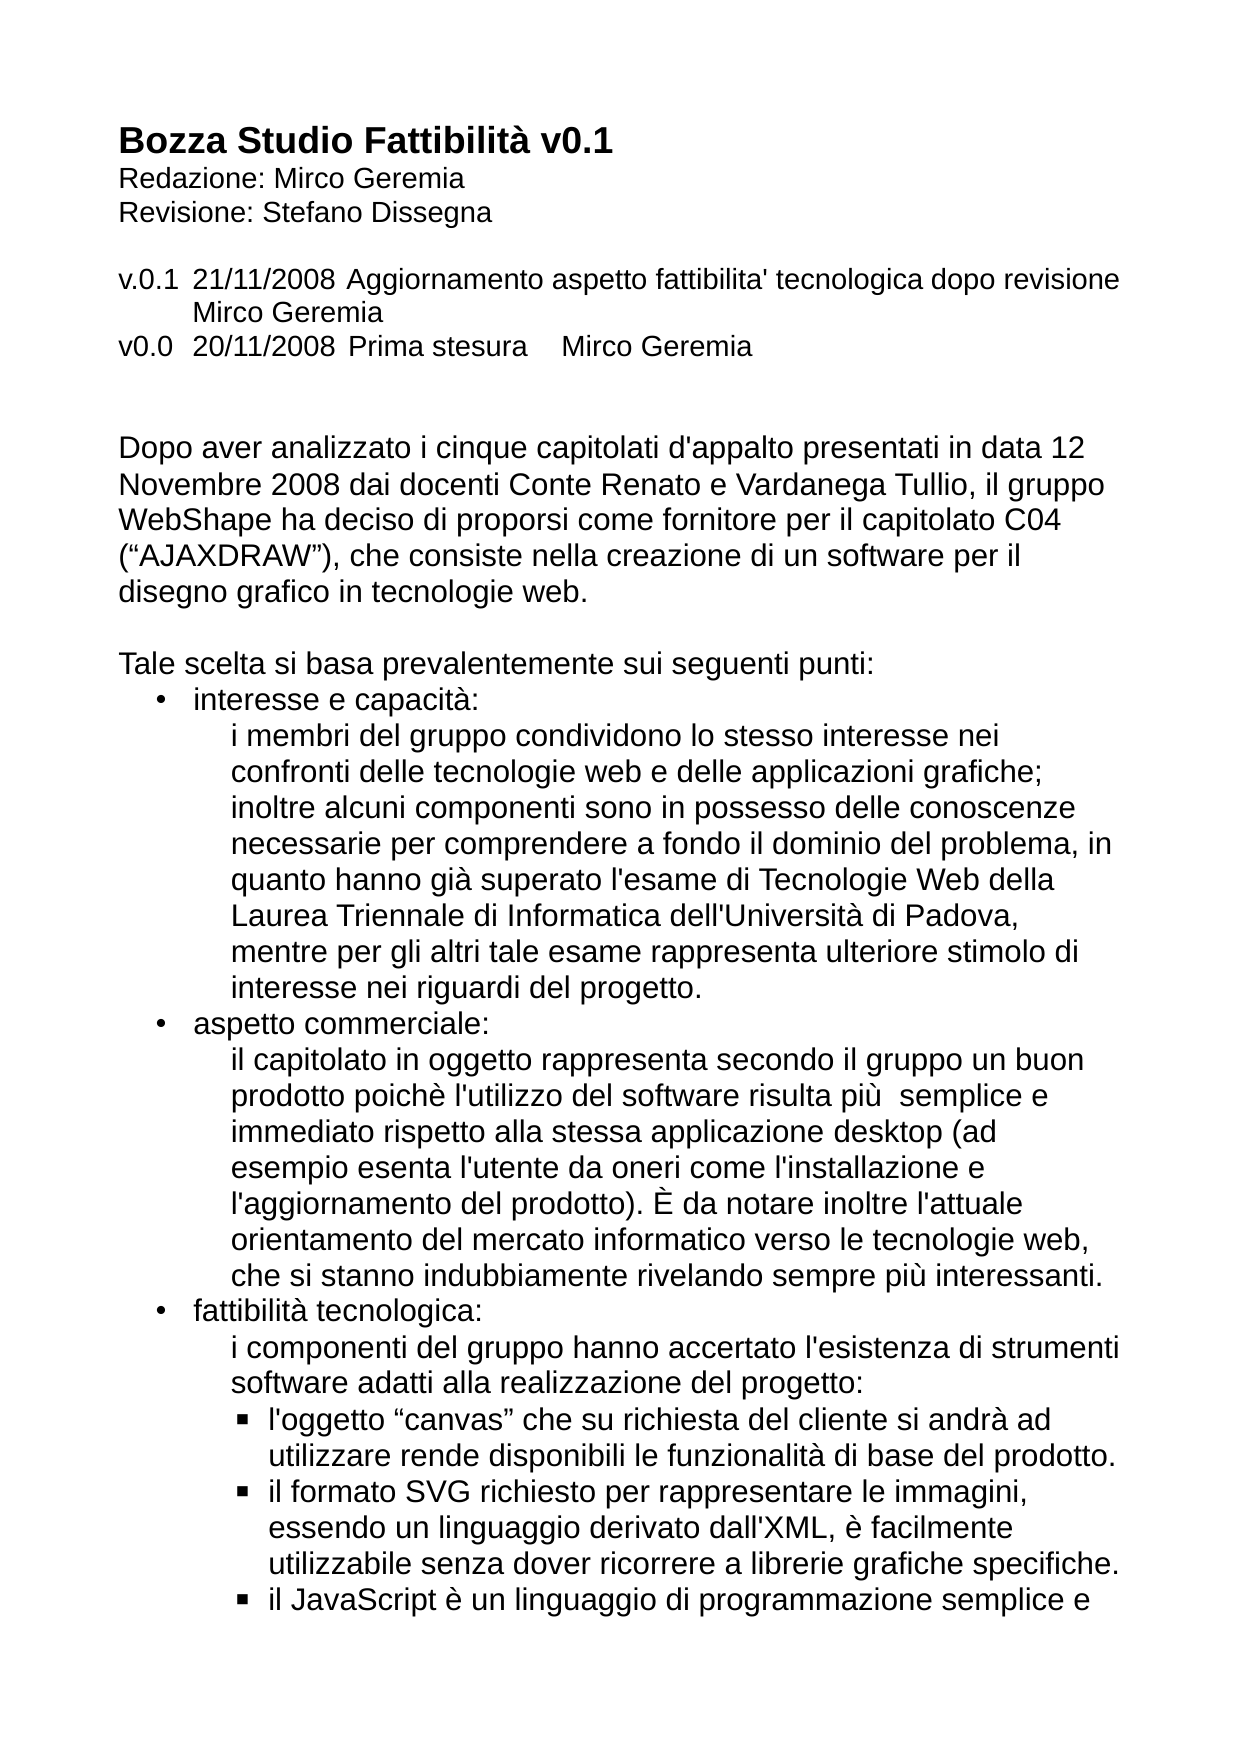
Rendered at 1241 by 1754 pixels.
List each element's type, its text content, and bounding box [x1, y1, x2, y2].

text Tale scelta si basa prevalentemente sui seguenti punti: [118, 645, 1122, 681]
list aspetto commerciale: [156, 1005, 1122, 1041]
text Revisione: Stefano Dissegna [118, 195, 1122, 228]
list l'oggetto “canvas” che su richiesta del cliente si andrà ad utilizzare rende disponibili le funzionalità di base del prodotto. [231, 1401, 1122, 1473]
text Bozza Studio Fattibilità v0.1 [118, 118, 1122, 161]
text v.0.1 21/11/2008 Aggiornamento aspetto fattibilita' tecnologica dopo revisione Mirco Geremia [118, 262, 1122, 329]
list il formato SVG richiesto per rappresentare le immagini, essendo un linguaggio derivato dall'XML, è facilmente utilizzabile senza dover ricorrere a librerie grafiche specifiche. [231, 1473, 1122, 1581]
list i membri del gruppo condividono lo stesso interesse nei confronti delle tecnologie web e delle applicazioni grafiche; inoltre alcuni componenti sono in possesso delle conoscenze necessarie per comprendere a fondo il dominio del problema, in quanto hanno già superato l'esame di Tecnologie Web della Laurea Triennale di Informatica dell'Università di Padova, mentre per gli altri tale esame rappresenta ulteriore stimolo di interesse nei riguardi del progetto. [193, 717, 1122, 1005]
list il capitolato in oggetto rappresenta secondo il gruppo un buon prodotto poichè l'utilizzo del software risulta più semplice e immediato rispetto alla stessa applicazione desktop (ad esempio esenta l'utente da oneri come l'installazione e l'aggiornamento del prodotto). È da notare inoltre l'attuale orientamento del mercato informatico verso le tecnologie web, che si stanno indubbiamente rivelando sempre più interessanti. [193, 1041, 1122, 1292]
text Redazione: Mirco Geremia [118, 161, 1122, 195]
list fattibilità tecnologica: [156, 1292, 1122, 1329]
text v0.0 20/11/2008 Prima stesura Mirco Geremia [118, 329, 1122, 362]
list il JavaScript è un linguaggio di programmazione semplice e [231, 1581, 1122, 1617]
text Dopo aver analizzato i cinque capitolati d'appalto presentati in data 12 Novembre 2008 dai docenti Conte Renato e Vardanega Tullio, il gruppo WebShape ha deciso di proporsi come fornitore per il capitolato C04 (“AJAXDRAW”), che consiste nella creazione di un software per il disegno grafico in tecnologie web. [118, 429, 1122, 609]
list i componenti del gruppo hanno accertato l'esistenza di strumenti software adatti alla realizzazione del progetto: [193, 1329, 1122, 1401]
list interesse e capacità: [156, 681, 1122, 717]
